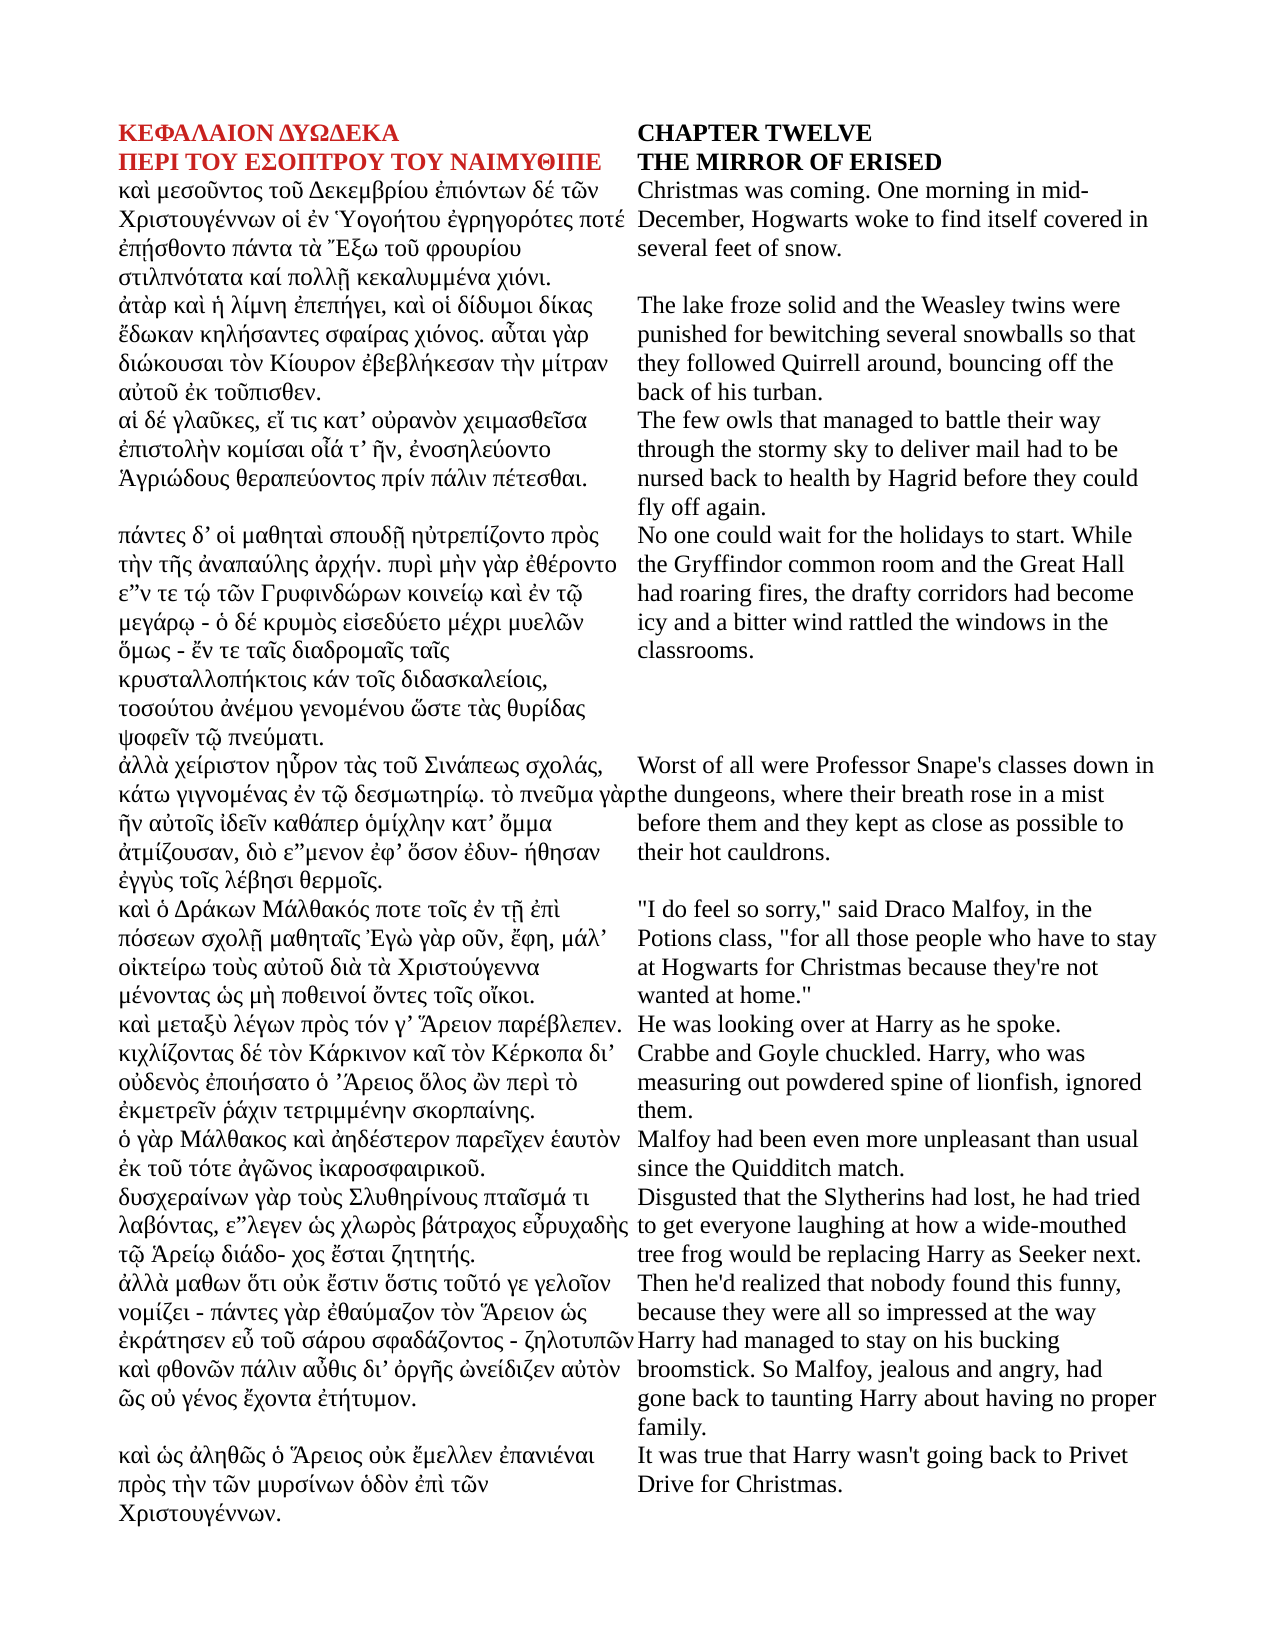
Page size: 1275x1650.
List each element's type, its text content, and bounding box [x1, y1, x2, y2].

table_cell No one could wait for the holidays to start. While the Gryffindor common room and the Great Hall had roaring fires, the drafty corridors had become icy and a bitter wind rattled the windows in the classrooms. [637, 521, 1157, 751]
table_cell The few owls that managed to battle their way through the stormy sky to deliver mail had to be nursed back to health by Hagrid before they could fly off again. [637, 406, 1157, 521]
table_cell καὶ ὁ Δράκων Μάλθακός ποτε τοῖς ἐν τῇ ἐπὶ πόσεων σχολῇ μαθηταῖς Ἐγὼ γὰρ οῦν, ἔφη, μάλ’ οἰκτείρω τοὺς αὐτοῦ διὰ τὰ Χριστούγεννα μένοντας ὡς μὴ ποθεινοί ὄντες τοῖς οἴκοι. [118, 894, 637, 1009]
table_cell κιχλίζοντας δέ τὸν Κάρκινον καῖ τὸν Κέρκοπα δι’ οὐδενὸς ἐποιήσατο ὁ ’Άρειος ὅλος ὢν περὶ τὸ ἐκμετρεῖν ῥάχιν τετριμμένην σκορπαίνης. [118, 1038, 637, 1124]
table_cell Then he'd realized that nobody found this funny, because they were all so impressed at the way Harry had managed to stay on his bucking broomstick. So Malfoy, jealous and angry, had gone back to taunting Harry about having no proper family. [637, 1268, 1157, 1441]
table_cell αἱ δέ γλαῦκες, εἴ τις κατ’ οὐρανὸν χειμασθεῖσα ἐπιστολὴν κομίσαι οἶά τ’ ῆν, ἐνοσηλεύοντο Ἁγριώδους θεραπεύοντος πρίν πάλιν πέτεσθαι. [118, 406, 637, 521]
table_cell καὶ ὡς ἀληθῶς ὁ Ἅρειος οὐκ ἔμελλεν ἐπανιέναι πρὸς τὴν τῶν μυρσίνων ὁδὸν ἐπὶ τῶν Χριστουγέννων. [118, 1441, 637, 1527]
table_cell ὁ γὰρ Μάλθακος καὶ ἀηδέστερον παρεῖχεν ἑαυτὸν ἐκ τοῦ τότε ἀγῶνος ἰκαροσφαιρικοῦ. [118, 1124, 637, 1182]
table_cell The lake froze solid and the Weasley twins were punished for bewitching several snowballs so that they followed Quirrell around, bouncing off the back of his turban. [637, 291, 1157, 406]
table_cell δυσχεραίνων γὰρ τοὺς Σλυθηρίνους πταῖσμά τι λαβόντας, ε”λεγεν ὡς χλωρὸς βάτραχος εὖρυχαδὴς τῷ Ἁρείῳ διάδο- χος ἔσται ζητητής. [118, 1182, 637, 1268]
table_header CHAPTER TWELVE THE MIRROR OF ERISED [637, 118, 1157, 176]
table_cell πάντες δ’ οἱ μαθηταὶ σπουδῇ ηὐτρεπίζοντο πρὸς τὴν τῆς ἀναπαύλης ἀρχήν. πυρὶ μὴν γὰρ ἐθέροντο ε”ν τε τῴ τῶν Γρυφινδώρων κοινείῳ καὶ ἐν τῷ μεγάρῳ - ὁ δέ κρυμὸς εἰσεδύετο μέχρι μυελῶν ὅμως - ἔν τε ταῖς διαδρομαῖς ταῖς κρυσταλλοπήκτοις κάν τοῖς διδασκαλείοις, τοσούτου ἀνέμου γενομένου ὥστε τὰς θυρίδας ψοφεῖν τῷ πνεύματι. [118, 521, 637, 751]
table_cell Crabbe and Goyle chuckled. Harry, who was measuring out powdered spine of lionfish, ignored them. [637, 1038, 1157, 1124]
table_cell "I do feel so sorry," said Draco Malfoy, in the Potions class, "for all those people who have to stay at Hogwarts for Christmas because they're not wanted at home." [637, 894, 1157, 1009]
table_cell καὶ μεταξὺ λέγων πρὸς τόν γ’ Ἅρειον παρέβλεπεν. [118, 1009, 637, 1038]
table_cell ἀλλὰ χείριστον ηὗρον τὰς τοῦ Σινάπεως σχολάς, κάτω γιγνομένας ἐν τῷ δεσμωτηρίῳ. τὸ πνεῦμα γὰρ ῆν αὐτοῖς ἰδεῖν καθάπερ ὁμίχλην κατ’ ὄμμα ἀτμίζουσαν, διὸ ε”μενον ἐφ’ ὅσον ἐδυν- ήθησαν ἐγγὺς τοῖς λέβησι θερμοῖς. [118, 751, 637, 894]
table_cell καὶ μεσοῦντος τοῦ Δεκεμβρίου ἐπιόντων δέ τῶν Χριστουγέννων οἱ ἐν Ὑογοήτου ἐγρηγορότες ποτέ ἐπῄσθοντο πάντα τὰ Ἔξω τοῦ φρουρίου στιλπνότατα καί πολλῇ κεκαλυμμένα χιόνι. [118, 176, 637, 291]
table_cell Worst of all were Professor Snape's classes down in the dungeons, where their breath rose in a mist before them and they kept as close as possible to their hot cauldrons. [637, 751, 1157, 894]
table_cell Malfoy had been even more unpleasant than usual since the Quidditch match. [637, 1124, 1157, 1182]
table_cell Disgusted that the Slytherins had lost, he had tried to get everyone laughing at how a wide-mouthed tree frog would be replacing Harry as Seeker next. [637, 1182, 1157, 1268]
table_cell Christmas was coming. One morning in mid-December, Hogwarts woke to find itself covered in several feet of snow. [637, 176, 1157, 291]
table_cell It was true that Harry wasn't going back to Privet Drive for Christmas. [637, 1441, 1157, 1527]
table_cell He was looking over at Harry as he spoke. [637, 1009, 1157, 1038]
table_cell ἀτὰρ καὶ ἡ λίμνη ἐπεπήγει, καὶ οἱ δίδυμοι δίκας ἔδωκαν κηλήσαντες σφαίρας χιόνος. αὗται γὰρ διώκουσαι τὸν Κίουρον ἐβεβλήκεσαν τὴν μίτραν αὐτοῦ ἐκ τοῦπισθεν. [118, 291, 637, 406]
table_cell ἀλλὰ μαθων ὅτι οὐκ ἔστιν ὅστις τοῦτό γε γελοῖον νομίζει - πάντες γὰρ ἐθαύμαζον τὸν Ἅρειον ὡς ἐκράτησεν εὖ τοῦ σάρου σφαδάζοντος - ζηλοτυπῶν καὶ φθονῶν πάλιν αὖθις δι’ ὀργῆς ὠνείδιζεν αὐτὸν ῶς οὐ γένος ἔχοντα ἐτήτυμον. [118, 1268, 637, 1441]
table_header ΚΕΦΑΛΑΙΟΝ ΔΥΩΔΕΚΑ ΠΕΡΙ ΤΟΥ ΕΣΟΠΤΡΟΥ ΤΟΥ ΝΑΙΜΥΘΙΠΕ [118, 118, 637, 176]
